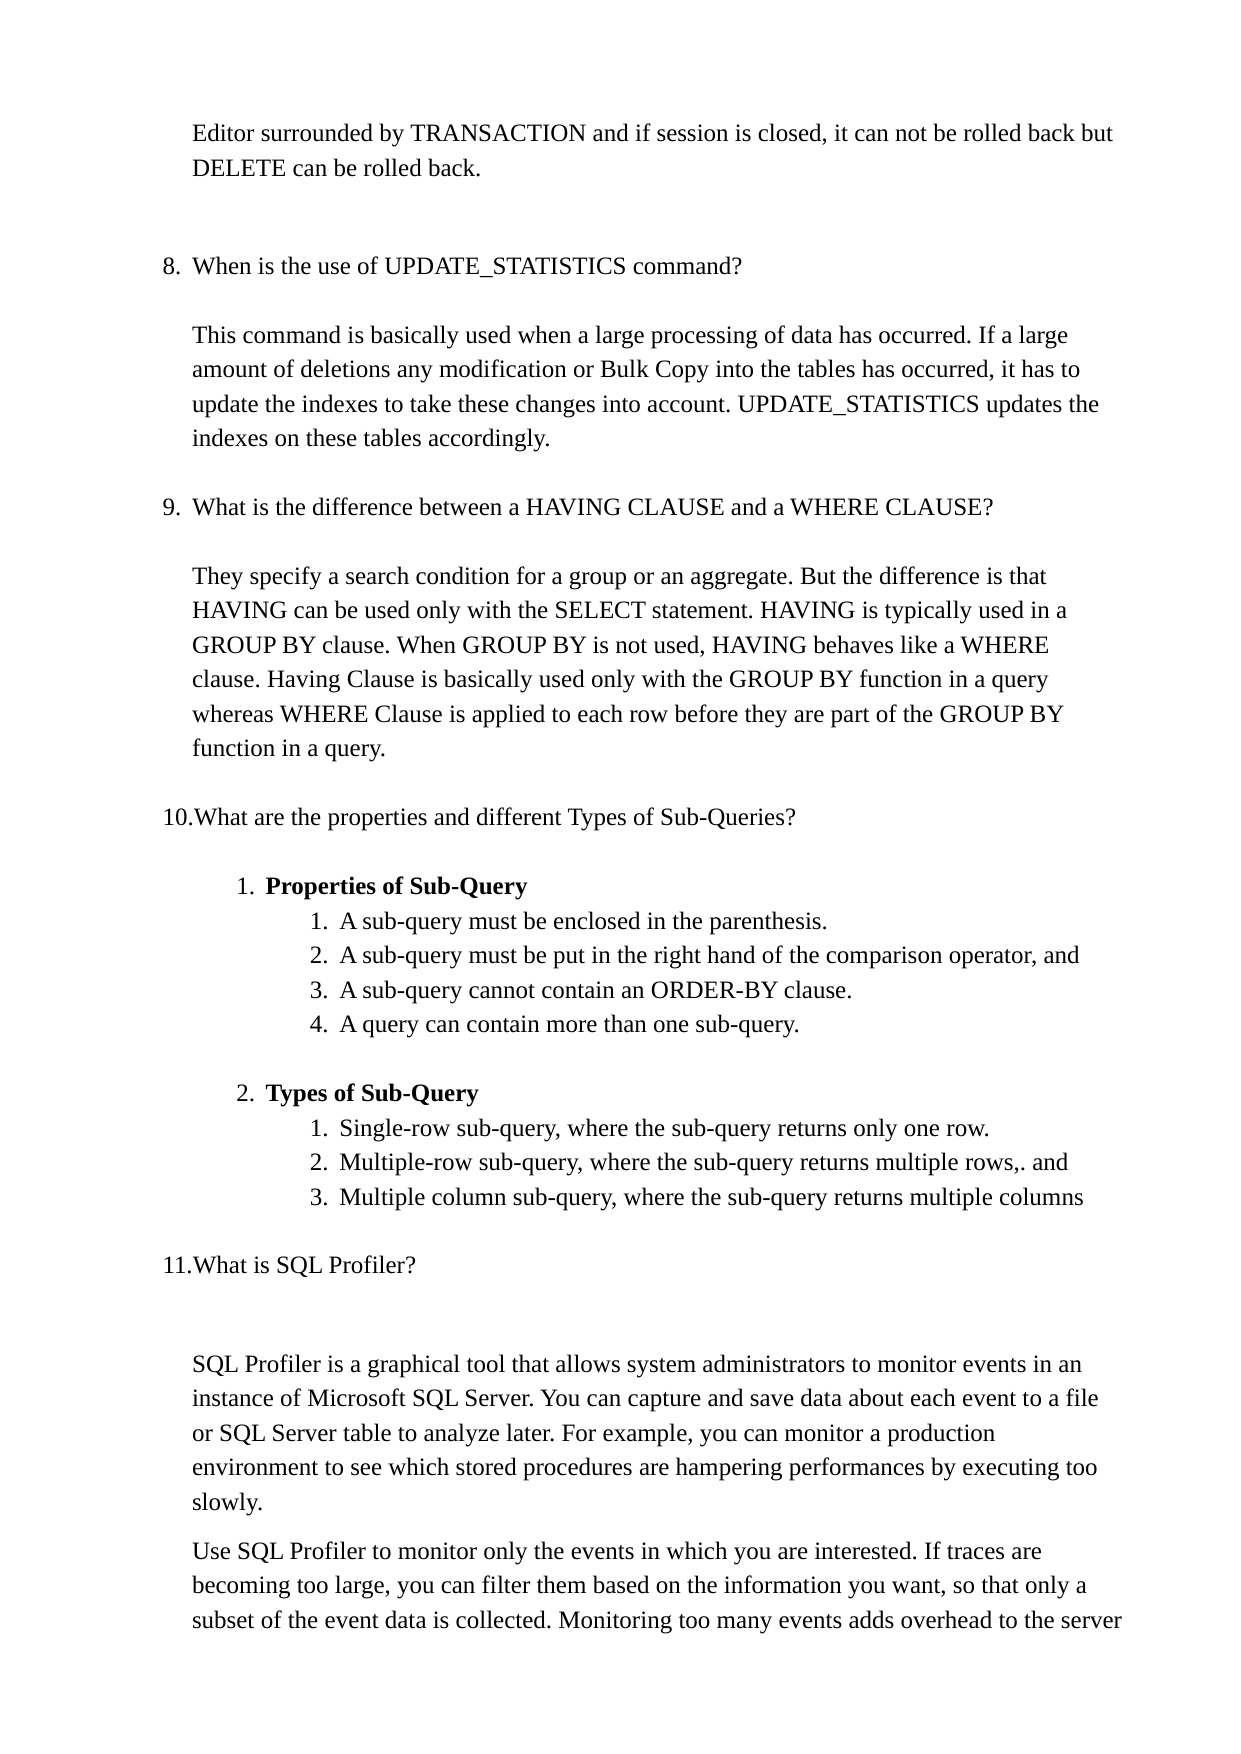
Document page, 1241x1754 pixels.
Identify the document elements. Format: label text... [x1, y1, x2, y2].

list Multiple-row sub-query, where the sub-query returns multiple rows,. and [309, 1147, 1122, 1176]
list What is SQL Profiler? [162, 1251, 1122, 1279]
list A query can contain more than one sub-query. [309, 1009, 1122, 1038]
list Multiple column sub-query, where the sub-query returns multiple columns [309, 1182, 1122, 1210]
list This command is basically used when a large processing of data has occurred. If a large amount of deletions any modification or Bulk Copy into the tables has occurred, it has to update the indexes to take these changes into account. UPDATE_STATISTICS updates the indexes on these tables accordingly. [162, 320, 1122, 452]
list SQL Profiler is a graphical tool that allows system administrators to monitor events in an instance of Microsoft SQL Server. You can capture and save data about each event to a file or SQL Server table to analyze later. For example, you can monitor a production environment to see which stored procedures are hampering performances by executing too slowly. [162, 1349, 1122, 1515]
list Properties of Sub-Query [236, 871, 1122, 900]
list A sub-query must be enclosed in the parenthesis. [309, 906, 1122, 934]
list Editor surrounded by TRANSACTION and if session is closed, it can not be rolled back but DELETE can be rolled back. [162, 118, 1122, 181]
list Single-row sub-query, where the sub-query returns only one row. [309, 1113, 1122, 1141]
list What is the difference between a HAVING CLAUSE and a WHERE CLAUSE? [162, 492, 1122, 521]
list When is the use of UPDATE_STATISTICS command? [162, 251, 1122, 279]
list Use SQL Profiler to monitor only the events in which you are interested. If traces are becoming too large, you can filter them based on the information you want, so that only a subset of the event data is collected. Monitoring too many events adds overhead to the server [162, 1536, 1122, 1633]
list A sub-query must be put in the right hand of the comparison operator, and [309, 940, 1122, 969]
list They specify a search condition for a group or an aggregate. But the difference is that HAVING can be used only with the SELECT statement. HAVING is typically used in a GROUP BY clause. When GROUP BY is not used, HAVING behaves like a WHERE clause. Having Clause is basically used only with the GROUP BY function in a query whereas WHERE Clause is applied to each row before they are part of the GROUP BY function in a query. [162, 561, 1122, 762]
list A sub-query cannot contain an ORDER-BY clause. [309, 975, 1122, 1003]
list What are the properties and different Types of Sub-Queries? [162, 802, 1122, 831]
list Types of Sub-Query [236, 1078, 1122, 1107]
